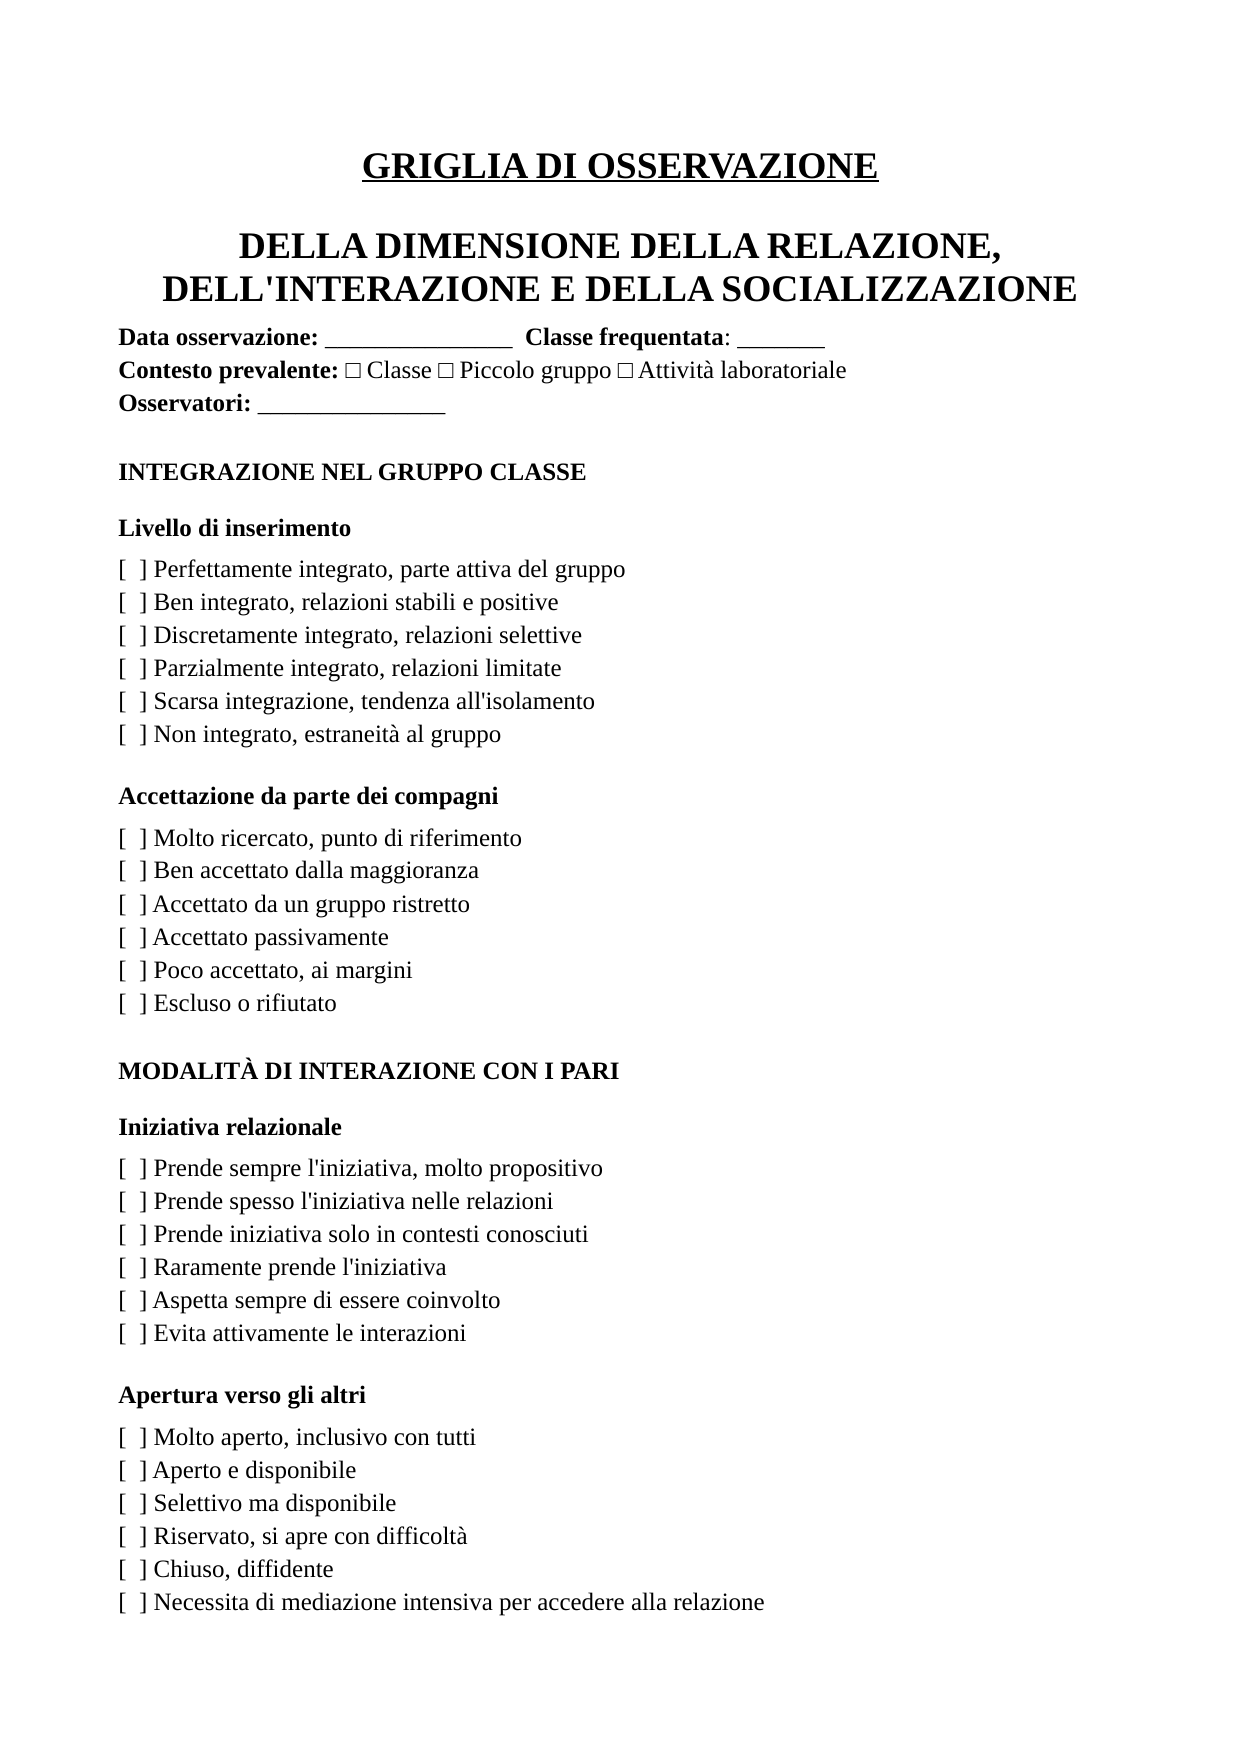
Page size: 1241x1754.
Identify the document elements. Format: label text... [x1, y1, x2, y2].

text [ ] Scarsa integrazione, tendenza all'isolamento [118, 686, 1122, 715]
text [ ] Molto aperto, inclusivo con tutti [118, 1422, 1122, 1451]
subtitle INTEGRAZIONE NEL GRUPPO CLASSE [118, 457, 1122, 486]
text [ ] Riservato, si apre con difficoltà [118, 1521, 1122, 1549]
subtitle Livello di inserimento [118, 513, 1122, 542]
subtitle DELLA DIMENSIONE DELLA RELAZIONE, DELL'INTERAZIONE E DELLA SOCIALIZZAZIONE [118, 224, 1122, 310]
subtitle GRIGLIA DI OSSERVAZIONE [118, 143, 1122, 186]
subtitle Accettazione da parte dei compagni [118, 781, 1122, 810]
text [ ] Prende iniziativa solo in contesti conosciuti [118, 1219, 1122, 1248]
text [ ] Accettato passivamente [118, 922, 1122, 950]
text [ ] Molto ricercato, punto di riferimento [118, 823, 1122, 851]
text [ ] Non integrato, estraneità al gruppo [118, 719, 1122, 748]
text [ ] Poco accettato, ai margini [118, 955, 1122, 983]
subtitle Apertura verso gli altri [118, 1381, 1122, 1409]
subtitle Iniziativa relazionale [118, 1112, 1122, 1141]
text [ ] Ben accettato dalla maggioranza [118, 856, 1122, 884]
text [ ] Aperto e disponibile [118, 1455, 1122, 1483]
text [ ] Chiuso, diffidente [118, 1554, 1122, 1583]
text [ ] Escluso o rifiutato [118, 988, 1122, 1016]
text [ ] Ben integrato, relazioni stabili e positive [118, 587, 1122, 616]
text [ ] Selettivo ma disponibile [118, 1488, 1122, 1517]
text [ ] Perfettamente integrato, parte attiva del gruppo [118, 554, 1122, 583]
text [ ] Aspetta sempre di essere coinvolto [118, 1285, 1122, 1314]
text [ ] Discretamente integrato, relazioni selettive [118, 620, 1122, 649]
text Data osservazione: _______________ Classe frequentata: _______ Contesto prevalente: □ Classe □ Piccolo gruppo □ Attività laboratoriale Osservatori: _______________ [118, 322, 1122, 417]
text [ ] Prende spesso l'iniziativa nelle relazioni [118, 1186, 1122, 1215]
text [ ] Raramente prende l'iniziativa [118, 1252, 1122, 1281]
text [ ] Accettato da un gruppo ristretto [118, 889, 1122, 917]
text [ ] Parzialmente integrato, relazioni limitate [118, 653, 1122, 682]
subtitle MODALITÀ DI INTERAZIONE CON I PARI [118, 1056, 1122, 1085]
text [ ] Necessita di mediazione intensiva per accedere alla relazione [118, 1587, 1122, 1616]
text [ ] Prende sempre l'iniziativa, molto propositivo [118, 1153, 1122, 1182]
text [ ] Evita attivamente le interazioni [118, 1318, 1122, 1347]
